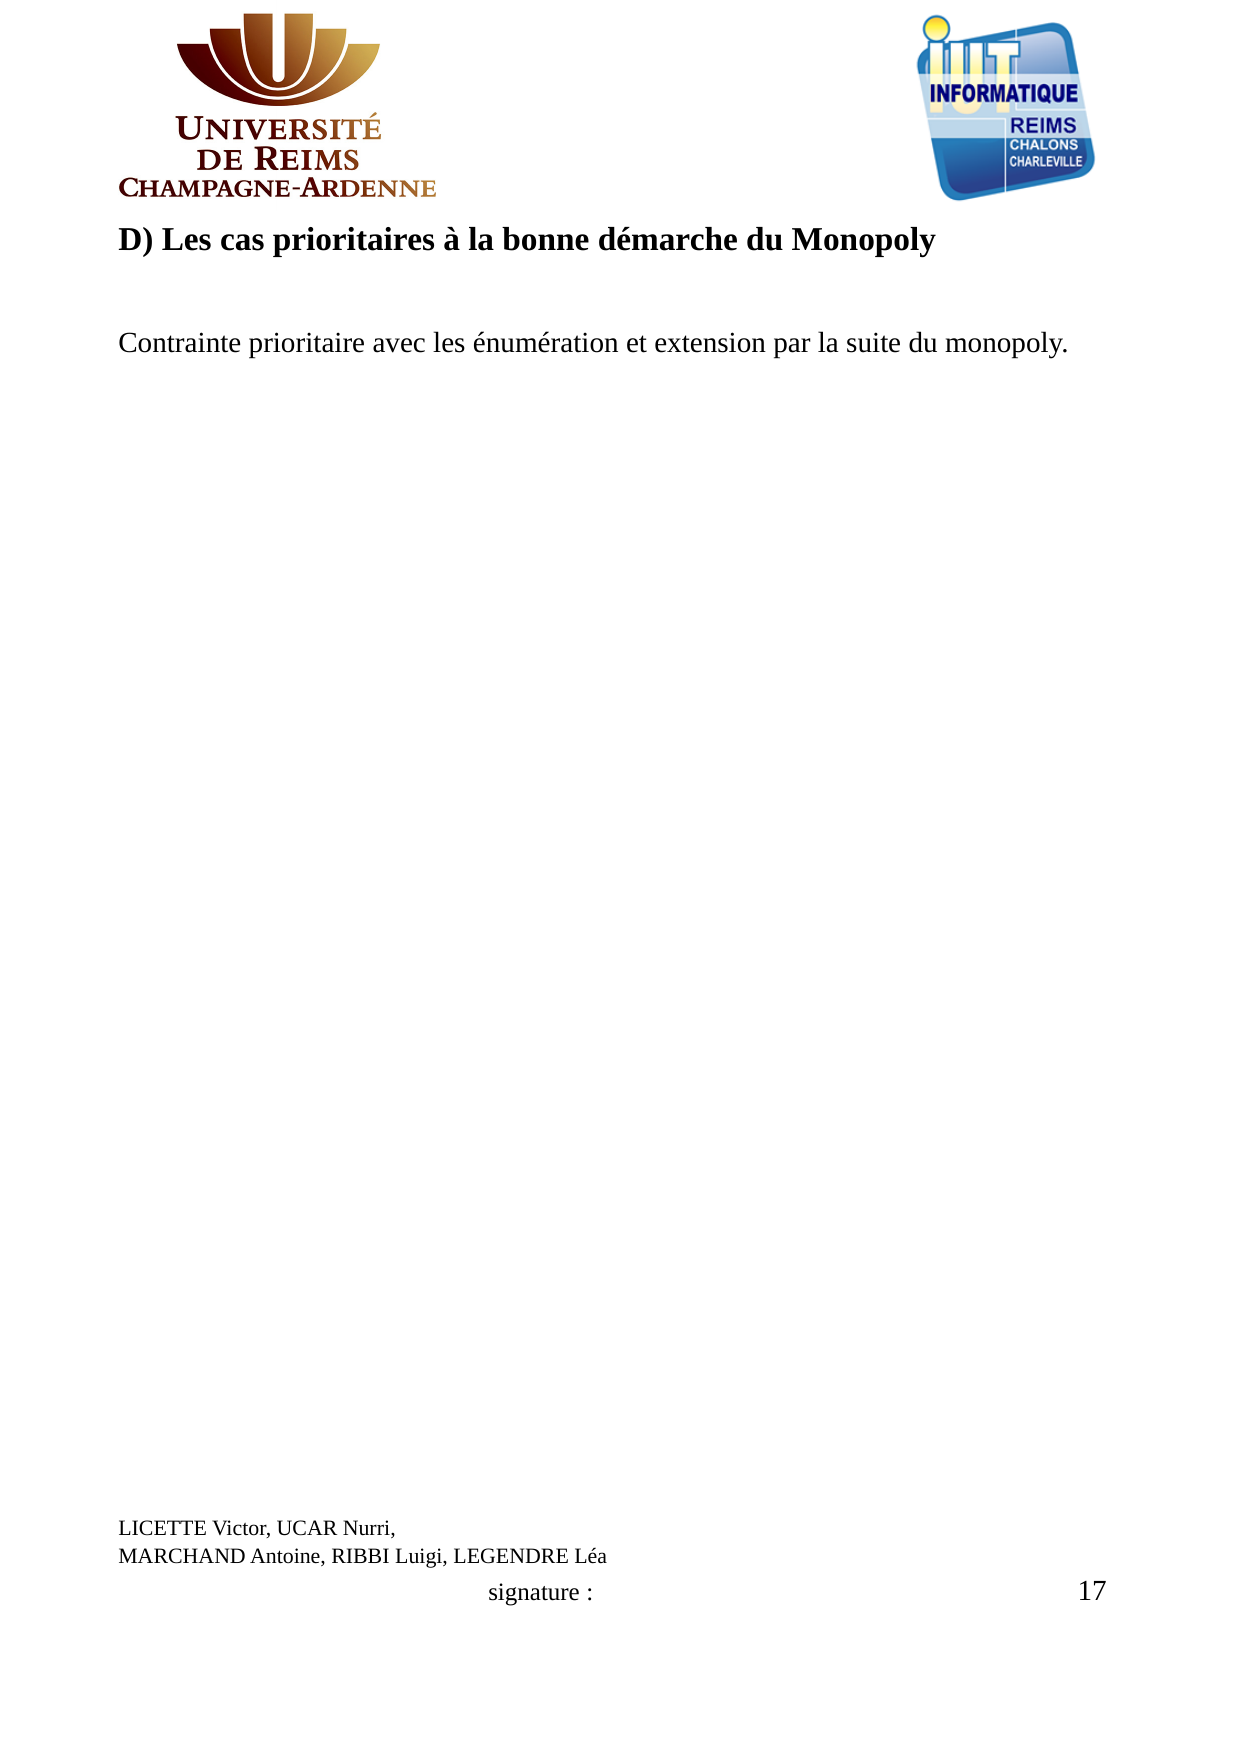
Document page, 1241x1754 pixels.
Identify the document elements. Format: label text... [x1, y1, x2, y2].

subtitle D) Les cas prioritaires à la bonne démarche du Monopoly [118, 202, 1122, 258]
picture [117, 0, 437, 211]
picture [899, 0, 1120, 220]
text Contrainte prioritaire avec les énumération et extension par la suite du monopoly. [118, 325, 1122, 359]
